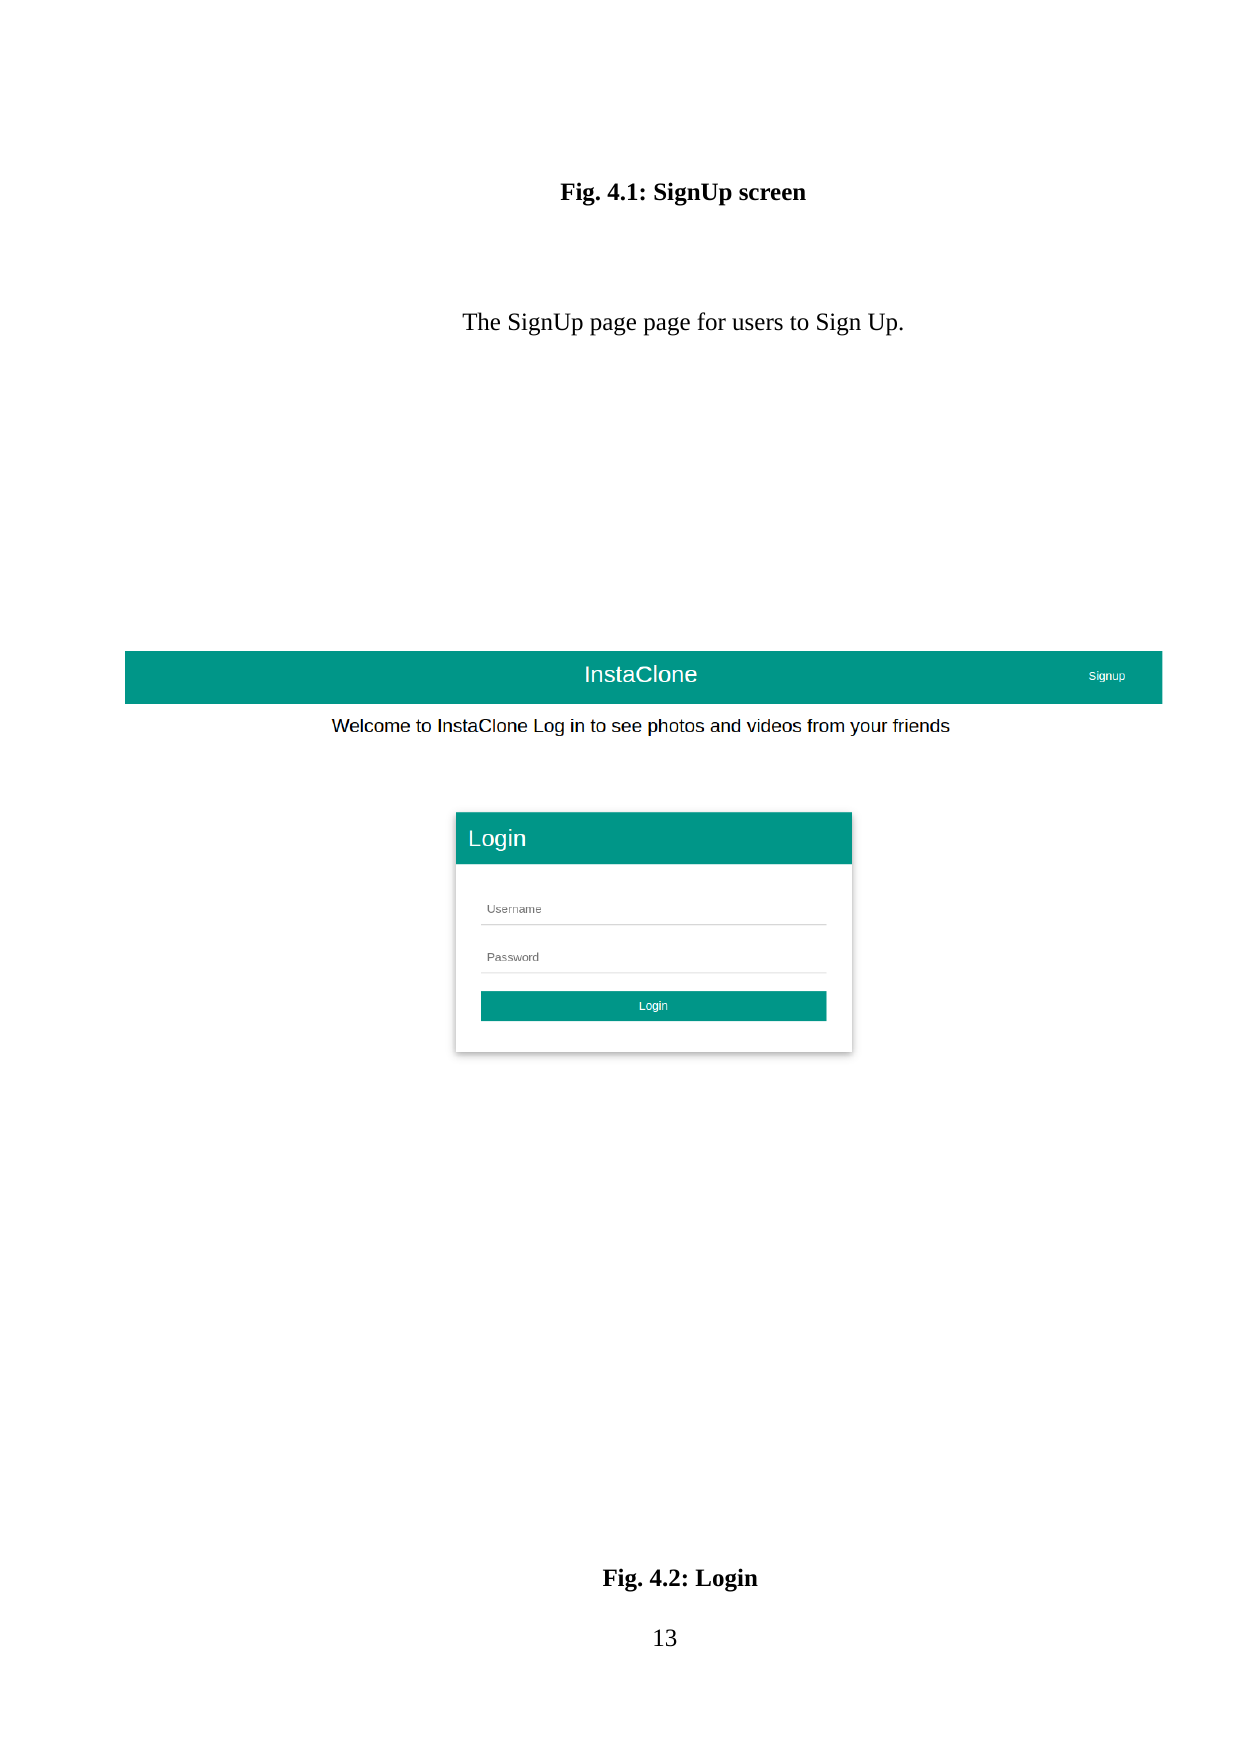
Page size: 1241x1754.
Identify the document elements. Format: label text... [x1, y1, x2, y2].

text Fig. 4.2: Login [244, 1563, 1122, 1592]
text Fig. 4.1: SignUp screen [244, 177, 1122, 206]
picture [125, 651, 1163, 1190]
text The SignUp page page for users to Sign Up. [244, 307, 1122, 335]
